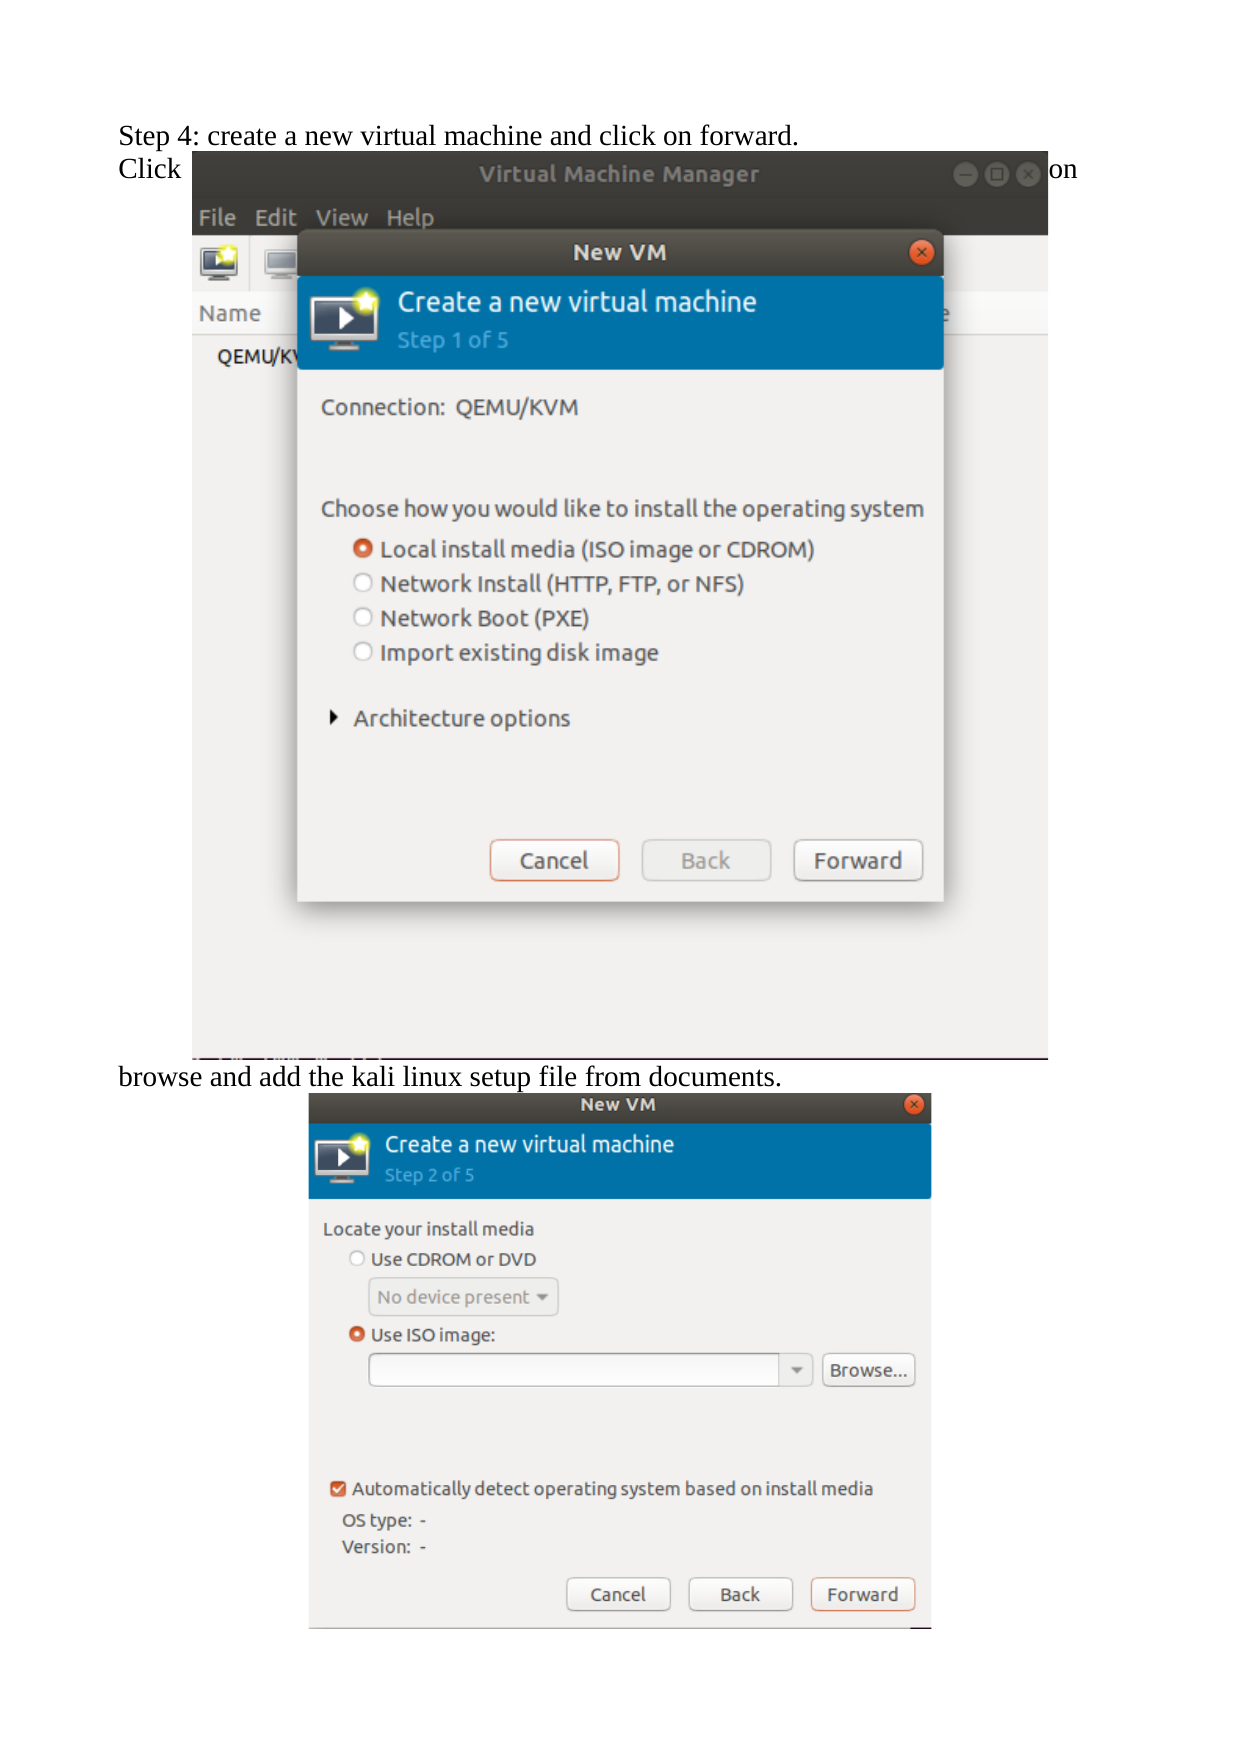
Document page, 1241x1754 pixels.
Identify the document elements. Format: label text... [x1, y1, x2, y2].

text Step 4: create a new virtual machine and click on forward. [118, 118, 1122, 152]
text Click on browse and add the kali linux setup file from documents. [118, 152, 1122, 1093]
